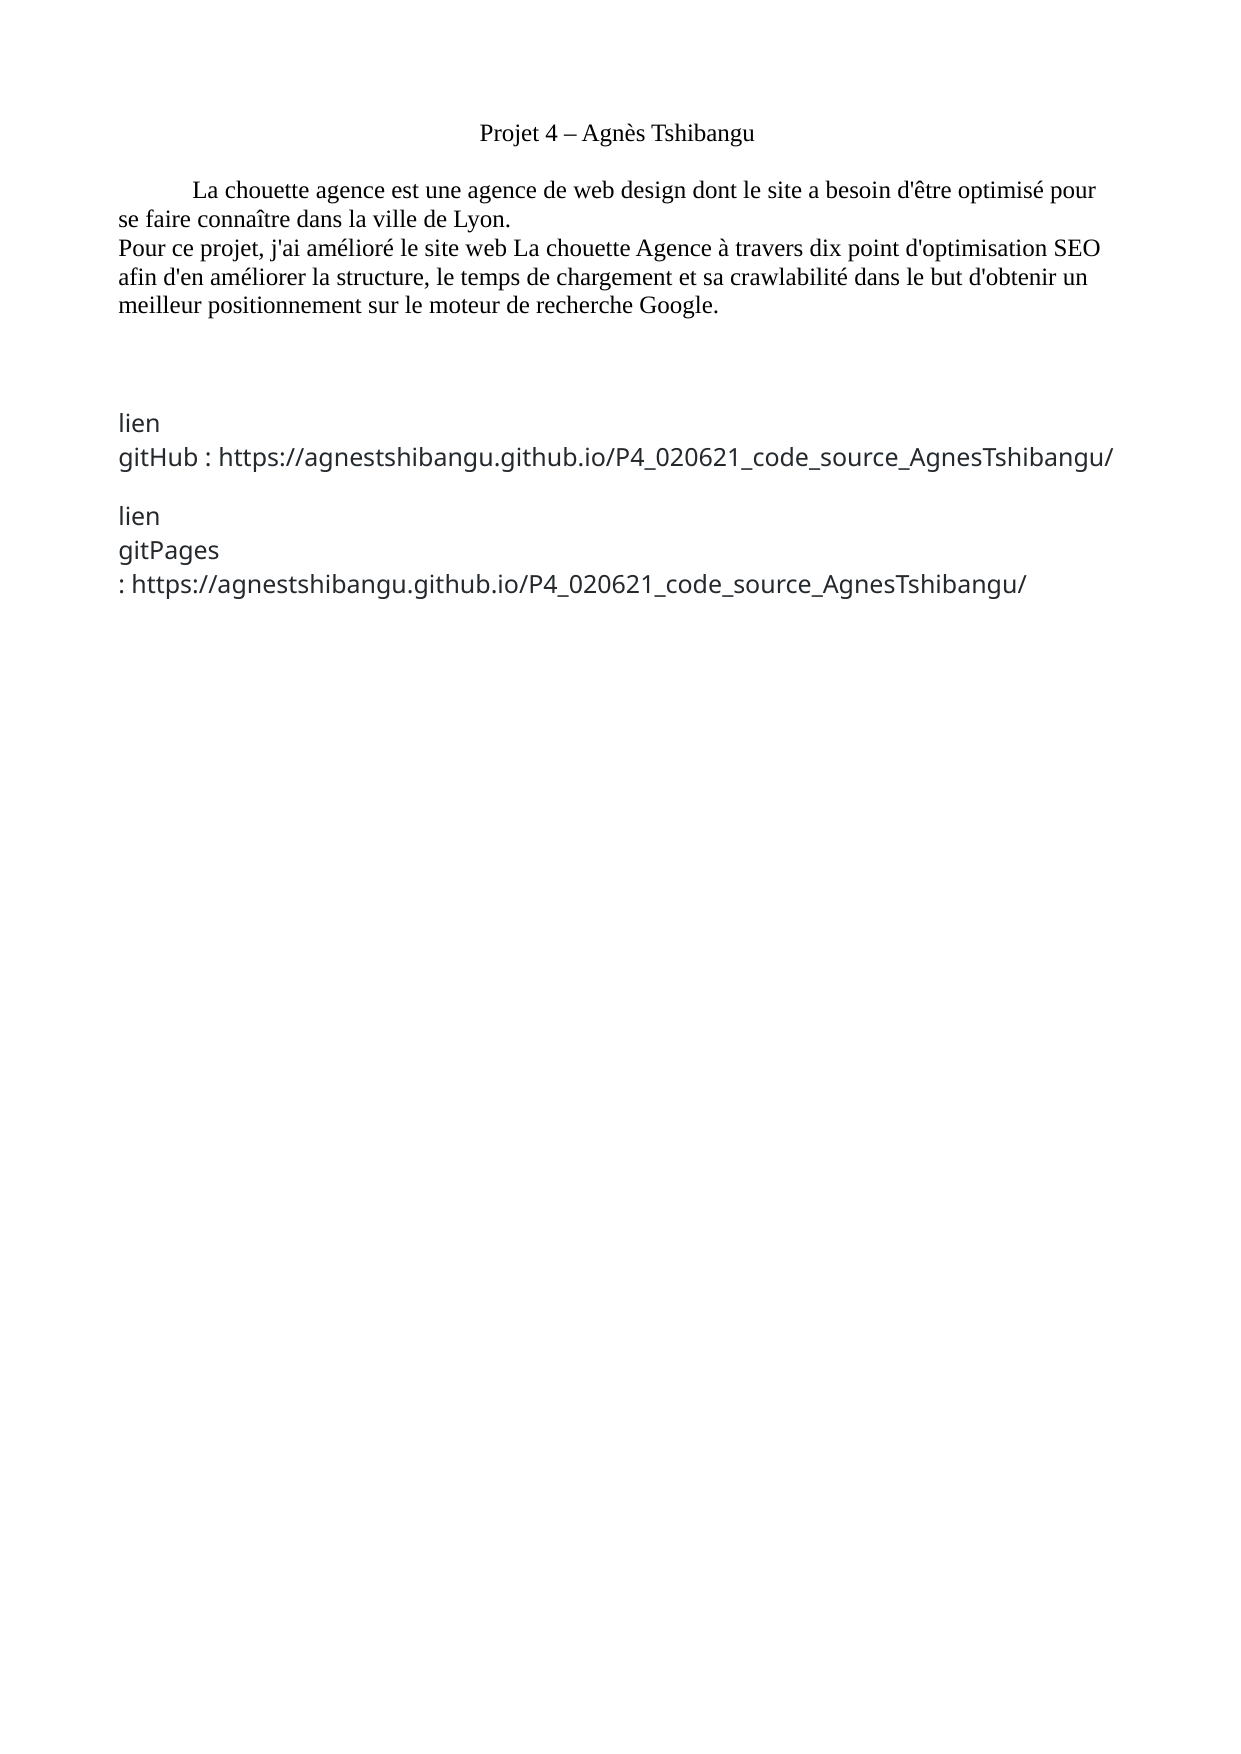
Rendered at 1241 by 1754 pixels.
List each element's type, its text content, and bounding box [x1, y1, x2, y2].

text lien gitHub : https://agnestshibangu.github.io/P4_020621_code_source_AgnesTshibangu/ [118, 406, 1122, 474]
text La chouette agence est une agence de web design dont le site a besoin d'être optimisé pour se faire connaître dans la ville de Lyon. [118, 176, 1122, 233]
text Projet 4 – Agnès Tshibangu [118, 118, 1122, 147]
text lien gitPages : https://agnestshibangu.github.io/P4_020621_code_source_AgnesTshibangu/ [118, 499, 1122, 601]
text Pour ce projet, j'ai amélioré le site web La chouette Agence à travers dix point d'optimisation SEO afin d'en améliorer la structure, le temps de chargement et sa crawlabilité dans le but d'obtenir un meilleur positionnement sur le moteur de recherche Google. [118, 233, 1122, 319]
